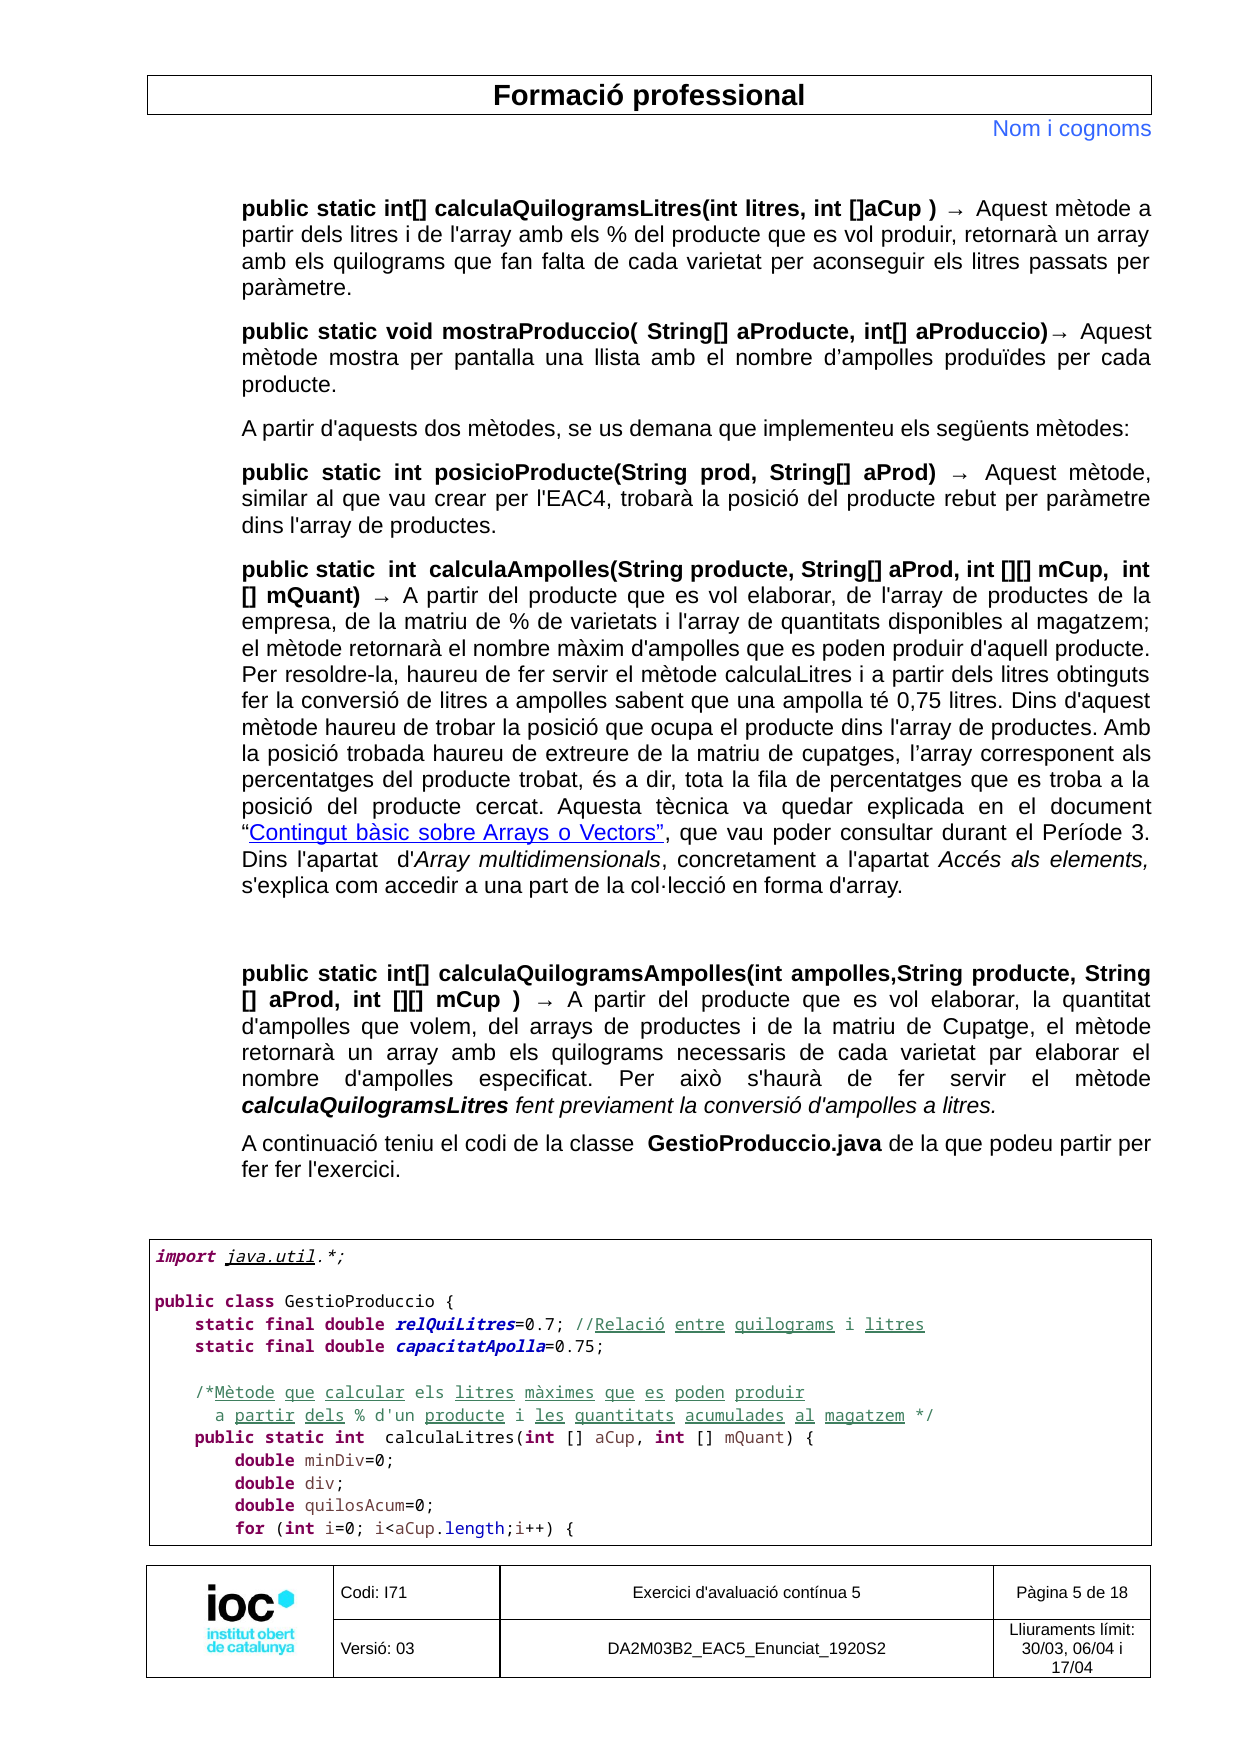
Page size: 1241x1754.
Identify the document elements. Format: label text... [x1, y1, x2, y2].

subtitle A continuació teniu el codi de la classe GestioProduccio.java de la que podeu partir per fer fer l'exercici. [147, 1130, 1151, 1183]
table_header import java.util.*; public class GestioProduccio { static final double relQuiLitres=0.7; //Relació entre quilograms i litres static final double capacitatApolla=0.75; /*Mètode que calcular els litres màximes que es poden produir a partir dels % d'un producte i les quantitats acumulades al magatzem */ public static int calculaLitres(int [] aCup, int [] mQuant) { double minDiv=0; double div; double quilosAcum=0; for (int i=0; i<aCup.length;i++) { [150, 1240, 1151, 1545]
text public static int calculaAmpolles(String producte, String[] aProd, int [][] mCup, int [] mQuant) → A partir del producte que es vol elaborar, de l'array de productes de la empresa, de la matriu de % de varietats i l'array de quantitats disponibles al magatzem; el mètode retornarà el nombre màxim d'ampolles que es poden produir d'aquell producte. Per resoldre-la, haureu de fer servir el mètode calculaLitres i a partir dels litres obtinguts fer la conversió de litres a ampolles sabent que una ampolla té 0,75 litres. Dins d'aquest mètode haureu de trobar la posició que ocupa el producte dins l'array de productes. Amb la posició trobada haureu de extreure de la matriu de cupatges, l’array corresponent als percentatges del producte trobat, és a dir, tota la fila de percentatges que es troba a la posició del producte cercat. Aquesta tècnica va quedar explicada en el document “Contingut bàsic sobre Arrays o Vectors”, que vau poder consultar durant el Període 3. Dins l'apartat d'Array multidimensionals, concretament a l'apartat Accés als elements, s'explica com accedir a una part de la col·lecció en forma d'array. [241, 556, 1151, 898]
picture [194, 1571, 308, 1666]
text public static int[] calculaQuilogramsLitres(int litres, int []aCup ) → Aquest mètode a partir dels litres i de l'array amb els % del producte que es vol produir, retornarà un array amb els quilograms que fan falta de cada varietat per aconseguir els litres passats per paràmetre. [241, 195, 1151, 300]
text public static void mostraProduccio( String[] aProducte, int[] aProduccio)→ Aquest mètode mostra per pantalla una llista amb el nombre d’ampolles produïdes per cada producte. [241, 318, 1151, 397]
text public static int[] calculaQuilogramsAmpolles(int ampolles,String producte, String [] aProd, int [][] mCup ) → A partir del producte que es vol elaborar, la quantitat d'ampolles que volem, del arrays de productes i de la matriu de Cupatge, el mètode retornarà un array amb els quilograms necessaris de cada varietat par elaborar el nombre d'ampolles especificat. Per això s'haurà de fer servir el mètode calculaQuilogramsLitres fent previament la conversió d'ampolles a litres. [241, 960, 1151, 1118]
text A partir d'aquests dos mètodes, se us demana que implementeu els següents mètodes: [241, 415, 1151, 441]
text public static int posicioProducte(String prod, String[] aProd) → Aquest mètode, similar al que vau crear per l'EAC4, trobarà la posició del producte rebut per paràmetre dins l'array de productes. [241, 459, 1151, 538]
